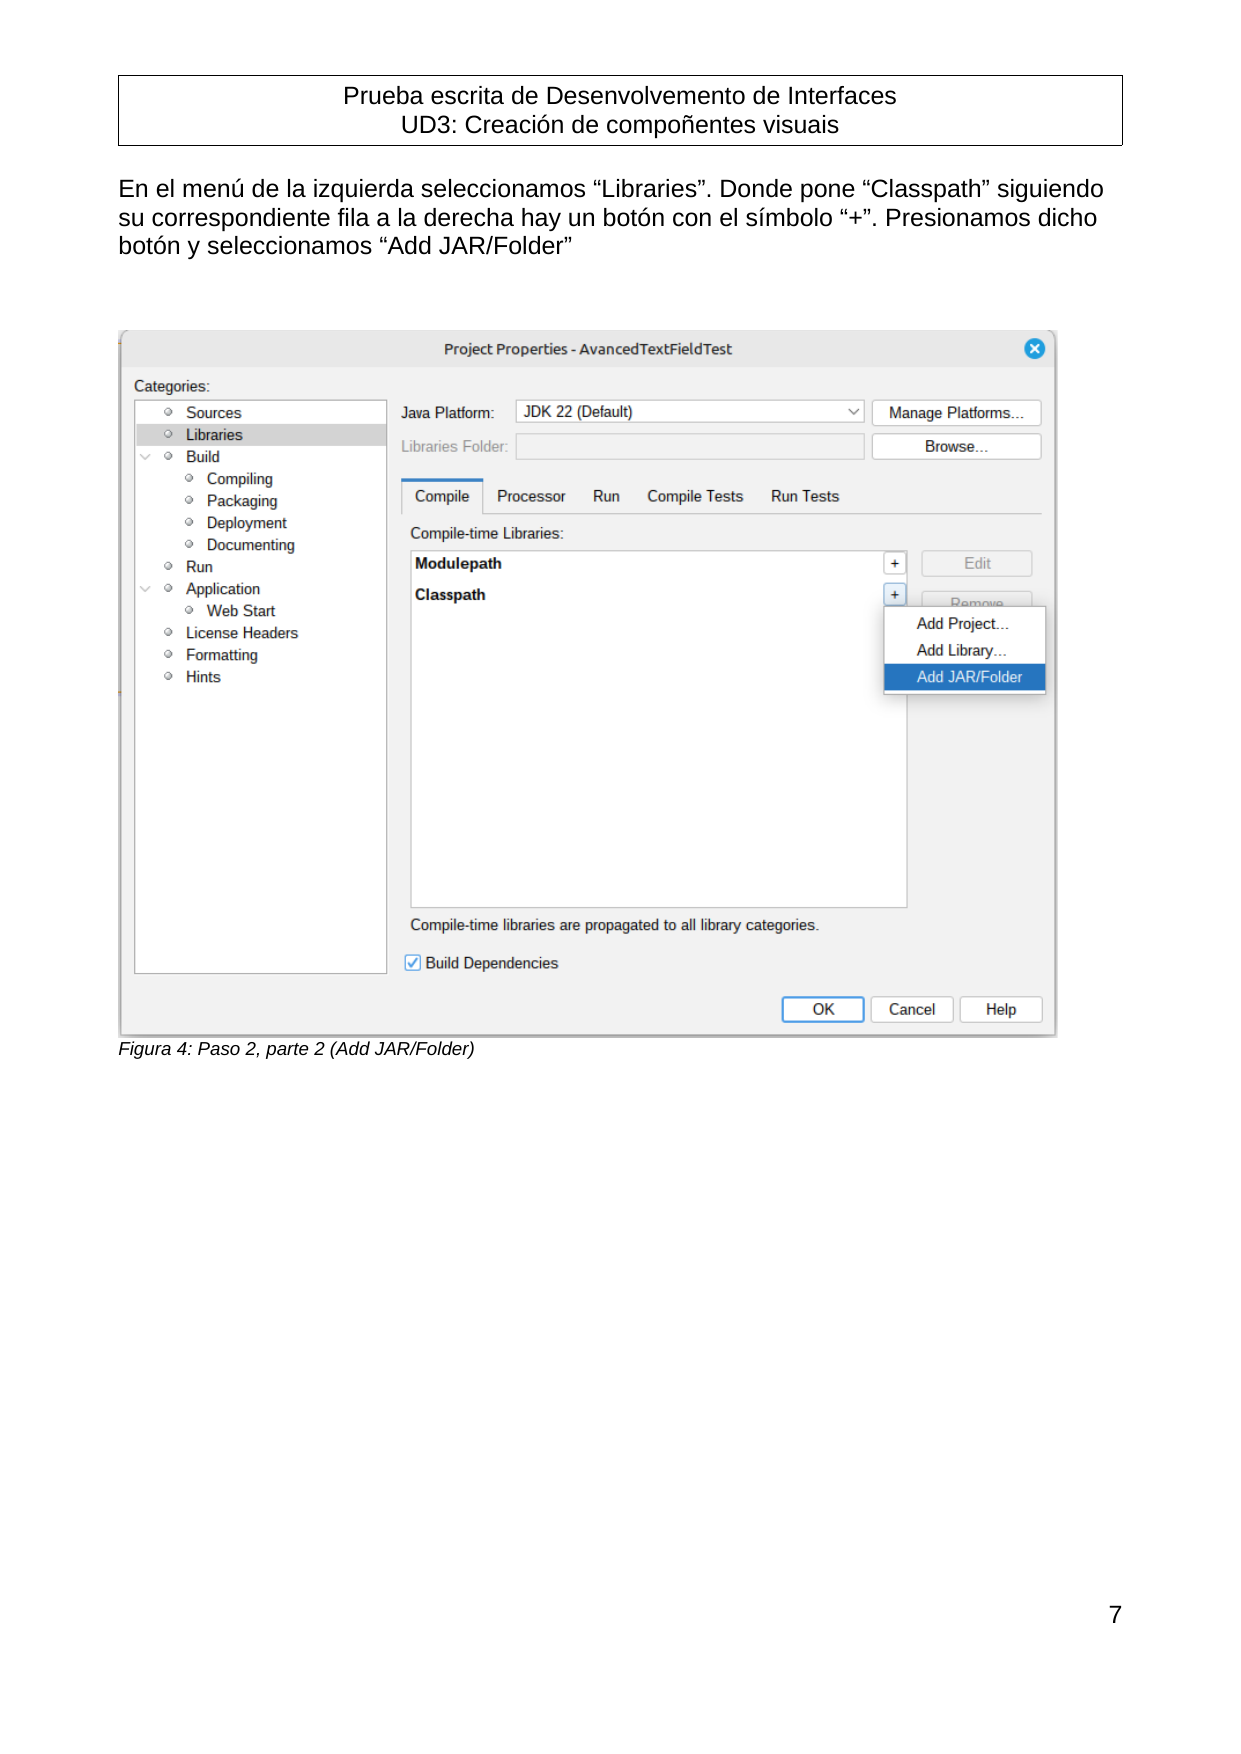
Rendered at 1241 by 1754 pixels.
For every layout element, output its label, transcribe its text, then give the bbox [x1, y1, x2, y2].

picture [118, 330, 1058, 1038]
text En el menú de la izquierda seleccionamos “Libraries”. Donde pone “Classpath” siguiendo su correspondiente fila a la derecha hay un botón con el símbolo “+”. Presionamos dicho botón y seleccionamos “Add JAR/Folder” [118, 174, 1122, 260]
text Figura 4: Paso 2, parte 2 (Add JAR/Folder) [118, 1038, 1058, 1059]
